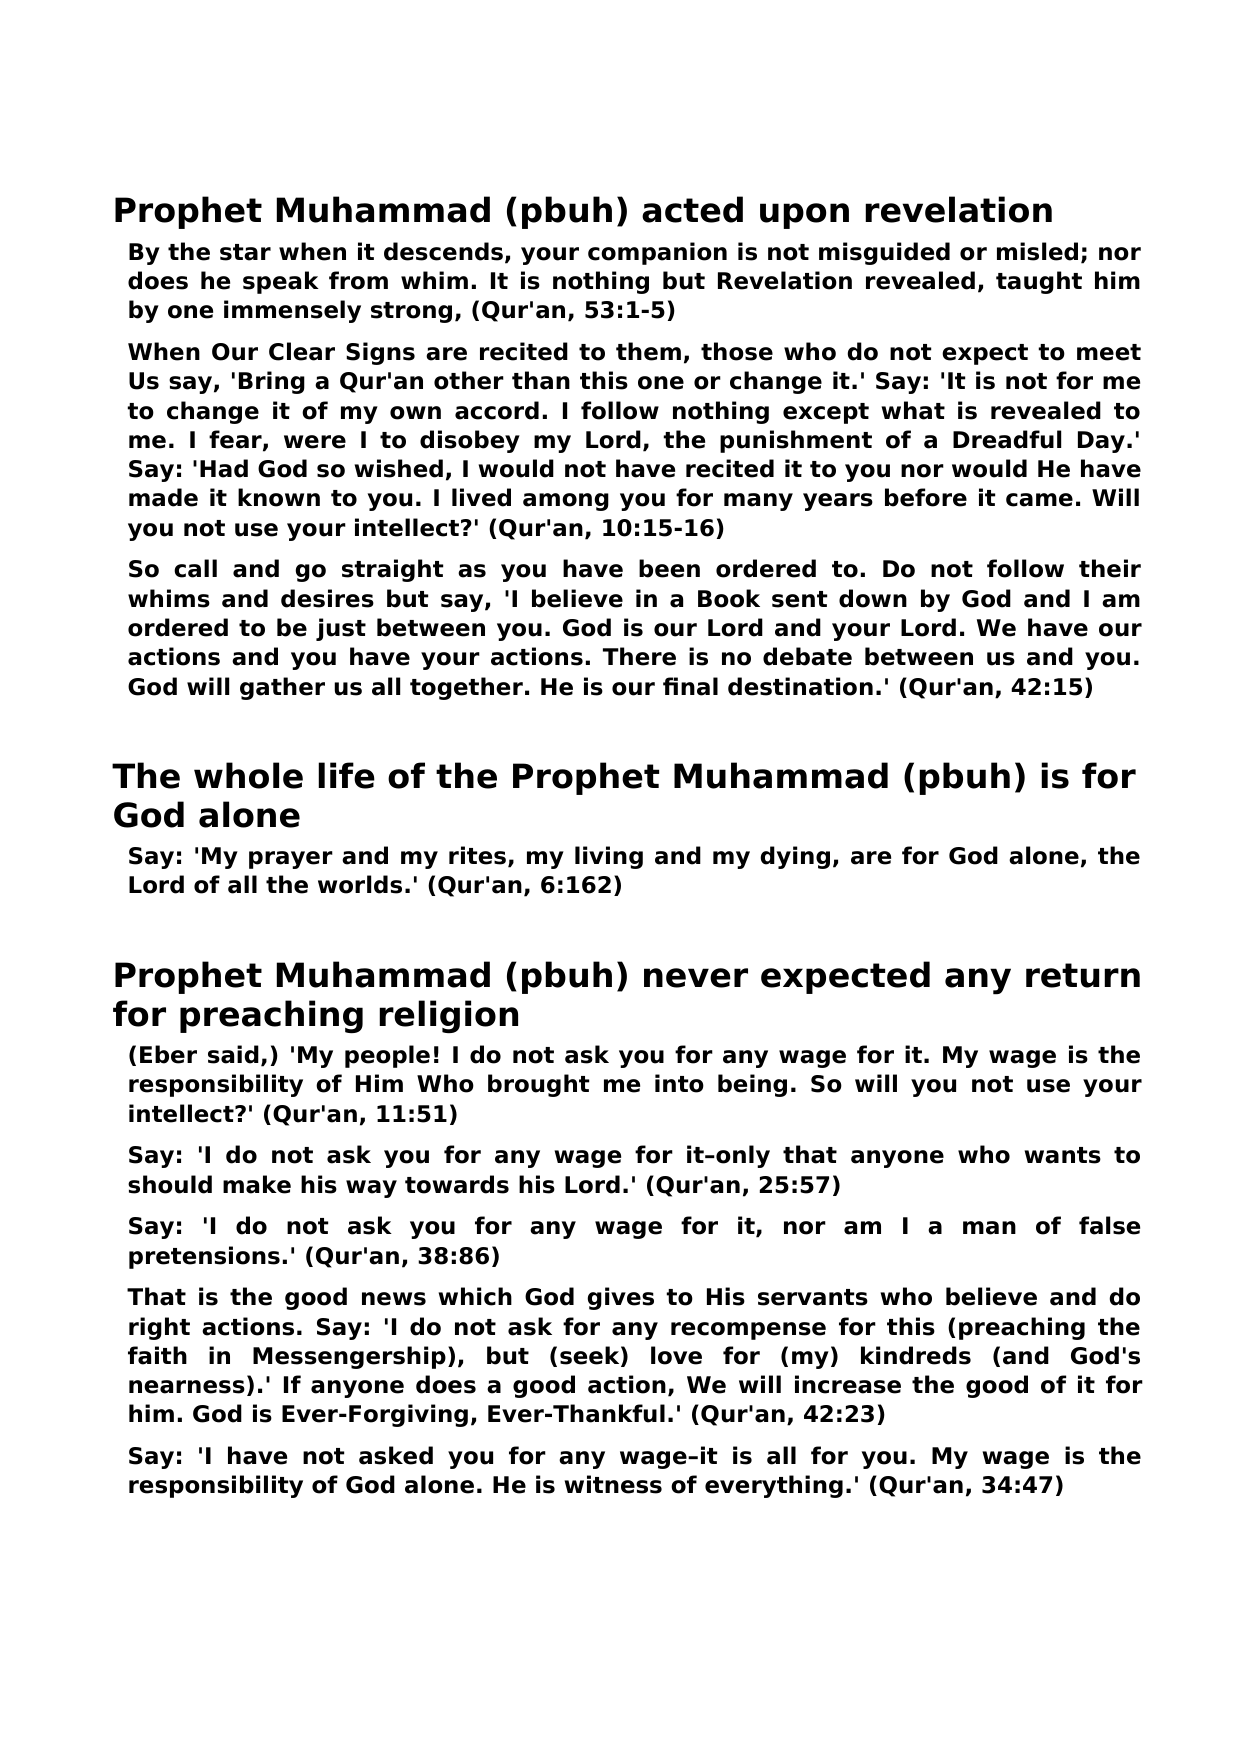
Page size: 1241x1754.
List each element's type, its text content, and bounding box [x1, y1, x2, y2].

text Say: 'My prayer and my rites, my living and my dying, are for God alone, the Lord of all the worlds.' (Qur'an, 6:162) [127, 843, 1143, 899]
subtitle The whole life of the Prophet Muhammad (pbuh) is for God alone [112, 757, 1165, 835]
text By the star when it descends, your companion is not misguided or misled; nor does he speak from whim. It is nothing but Revelation revealed, taught him by one immensely strong, (Qur'an, 53:1-5) [127, 239, 1143, 324]
text Say: 'I do not ask you for any wage for it, nor am I a man of false pretensions.' (Qur'an, 38:86) [127, 1213, 1143, 1269]
text (Eber said,) 'My people! I do not ask you for any wage for it. My wage is the responsibility of Him Who brought me into being. So will you not use your intellect?' (Qur'an, 11:51) [127, 1042, 1143, 1127]
text Say: 'I do not ask you for any wage for it–only that anyone who wants to should make his way towards his Lord.' (Qur'an, 25:57) [127, 1142, 1143, 1198]
text Say: 'I have not asked you for any wage–it is all for you. My wage is the responsibility of God alone. He is witness of everything.' (Qur'an, 34:47) [127, 1443, 1143, 1499]
text When Our Clear Signs are recited to them, those who do not expect to meet Us say, 'Bring a Qur'an other than this one or change it.' Say: 'It is not for me to change it of my own accord. I follow nothing except what is revealed to me. I fear, were I to disobey my Lord, the punishment of a Dreadful Day.' Say: 'Had God so wished, I would not have recited it to you nor would He have made it known to you. I lived among you for many years before it came. Will you not use your intellect?' (Qur'an, 10:15-16) [127, 339, 1143, 542]
subtitle Prophet Muhammad (pbuh) acted upon revelation [112, 192, 1165, 231]
text So call and go straight as you have been ordered to. Do not follow their whims and desires but say, 'I believe in a Book sent down by God and I am ordered to be just between you. God is our Lord and your Lord. We have our actions and you have your actions. There is no debate between us and you. God will gather us all together. He is our final destination.' (Qur'an, 42:15) [127, 557, 1143, 700]
text That is the good news which God gives to His servants who believe and do right actions. Say: 'I do not ask for any recompense for this (preaching the faith in Messengership), but (seek) love for (my) kindreds (and God's nearness).' If anyone does a good action, We will increase the good of it for him. God is Ever-Forgiving, Ever-Thankful.' (Qur'an, 42:23) [127, 1284, 1143, 1428]
subtitle Prophet Muhammad (pbuh) never expected any return for preaching religion [112, 956, 1165, 1034]
